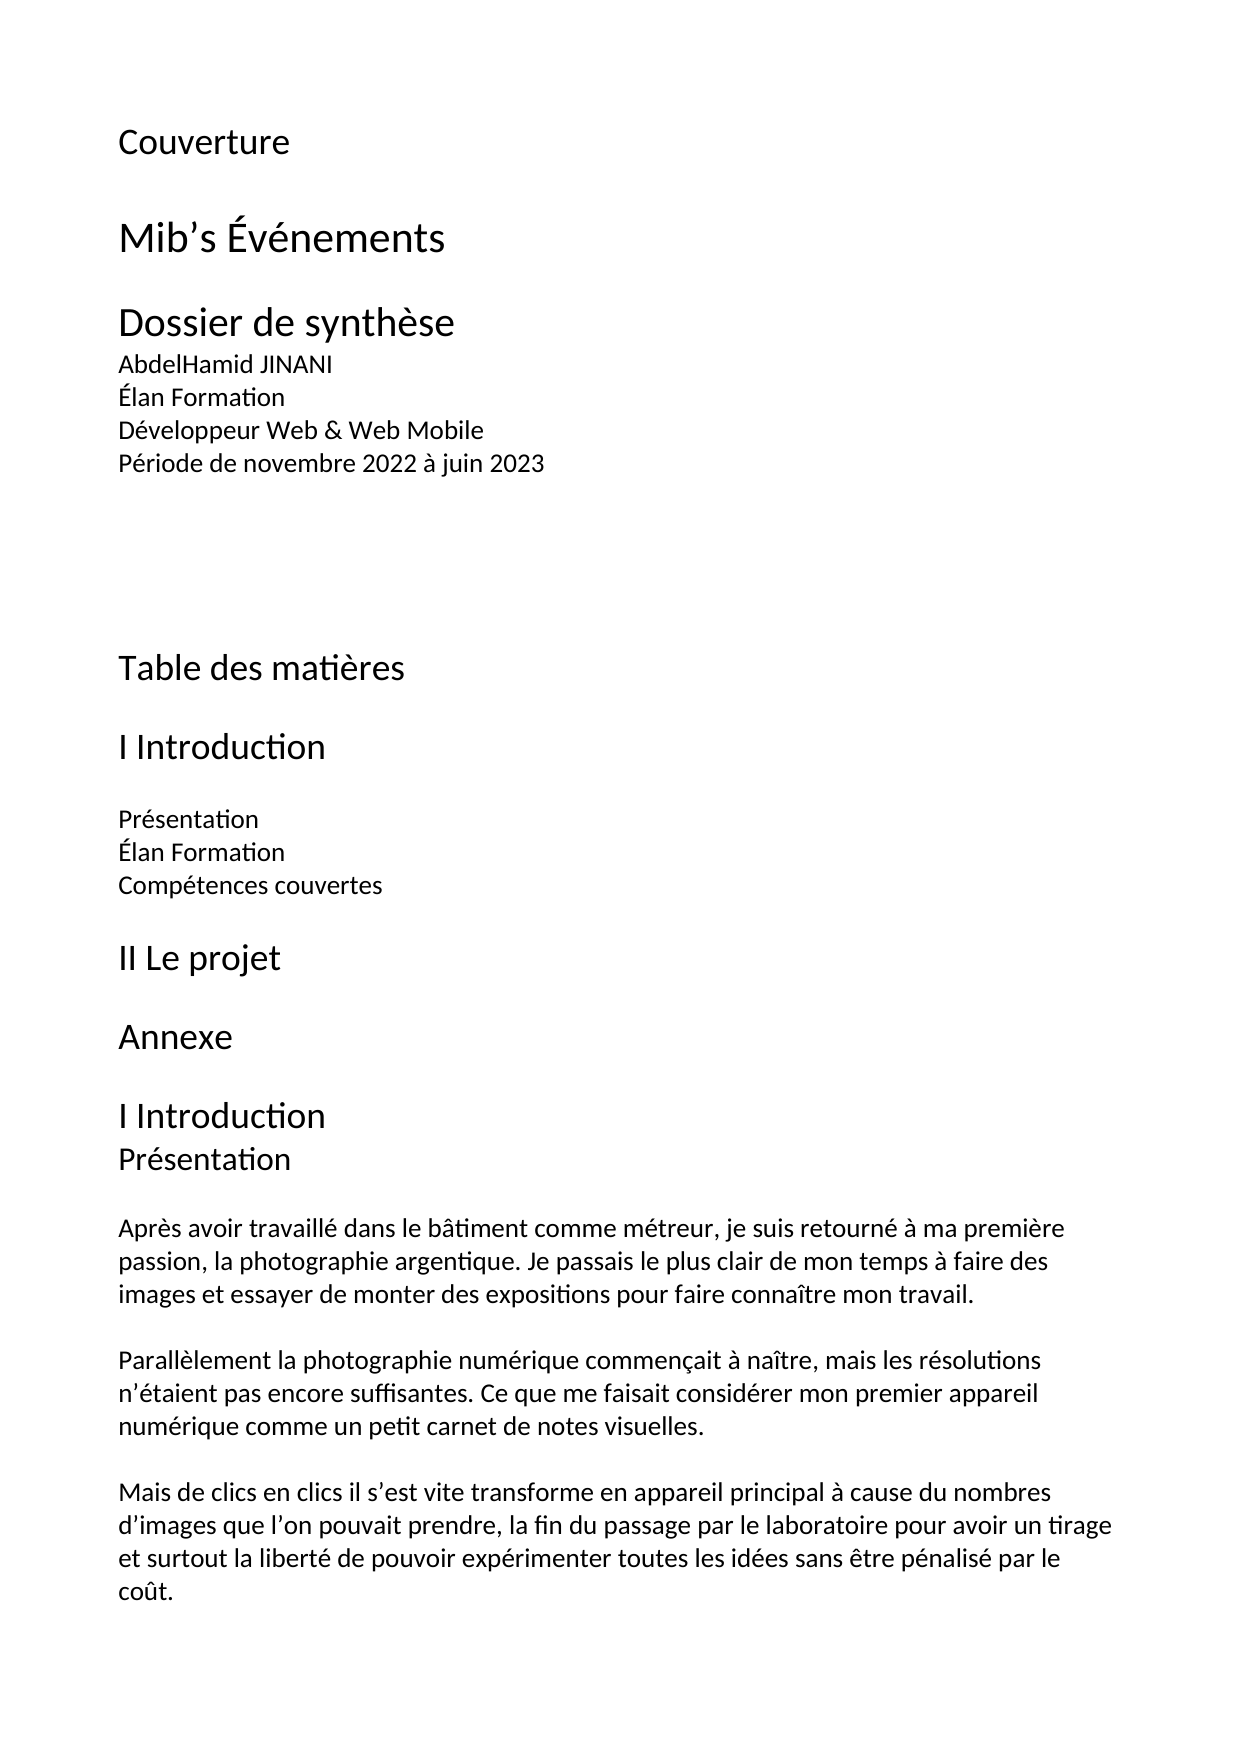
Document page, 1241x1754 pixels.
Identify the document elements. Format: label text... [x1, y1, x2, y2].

text I Introduction [118, 723, 1122, 769]
text Mais de clics en clics il s’est vite transforme en appareil principal à cause du nombres d’images que l’on pouvait prendre, la fin du passage par le laboratoire pour avoir un tirage et surtout la liberté de pouvoir expérimenter toutes les idées sans être pénalisé par le coût. [118, 1476, 1122, 1608]
text Après avoir travaillé dans le bâtiment comme métreur, je suis retourné à ma première passion, la photographie argentique. Je passais le plus clair de mon temps à faire des images et essayer de monter des expositions pour faire connaître mon travail. [118, 1211, 1122, 1310]
text Élan Formation [118, 380, 1122, 413]
text Couverture [118, 118, 1122, 164]
text AbdelHamid JINANI [118, 347, 1122, 380]
text Compétences couvertes [118, 868, 1122, 901]
text Dossier de synthèse [118, 296, 1122, 347]
text Annexe [118, 1013, 1122, 1059]
text Table des matières [118, 644, 1122, 690]
text Présentation [118, 802, 1122, 835]
text I Introduction [118, 1092, 1122, 1138]
text Mib’s Événements [118, 210, 1122, 263]
text Développeur Web & Web Mobile [118, 413, 1122, 446]
text Période de novembre 2022 à juin 2023 [118, 446, 1122, 479]
text II Le projet [118, 934, 1122, 980]
text Parallèlement la photographie numérique commençait à naître, mais les résolutions n’étaient pas encore suffisantes. Ce que me faisait considérer mon premier appareil numérique comme un petit carnet de notes visuelles. [118, 1343, 1122, 1442]
text Présentation [118, 1138, 1122, 1178]
text Élan Formation [118, 835, 1122, 868]
